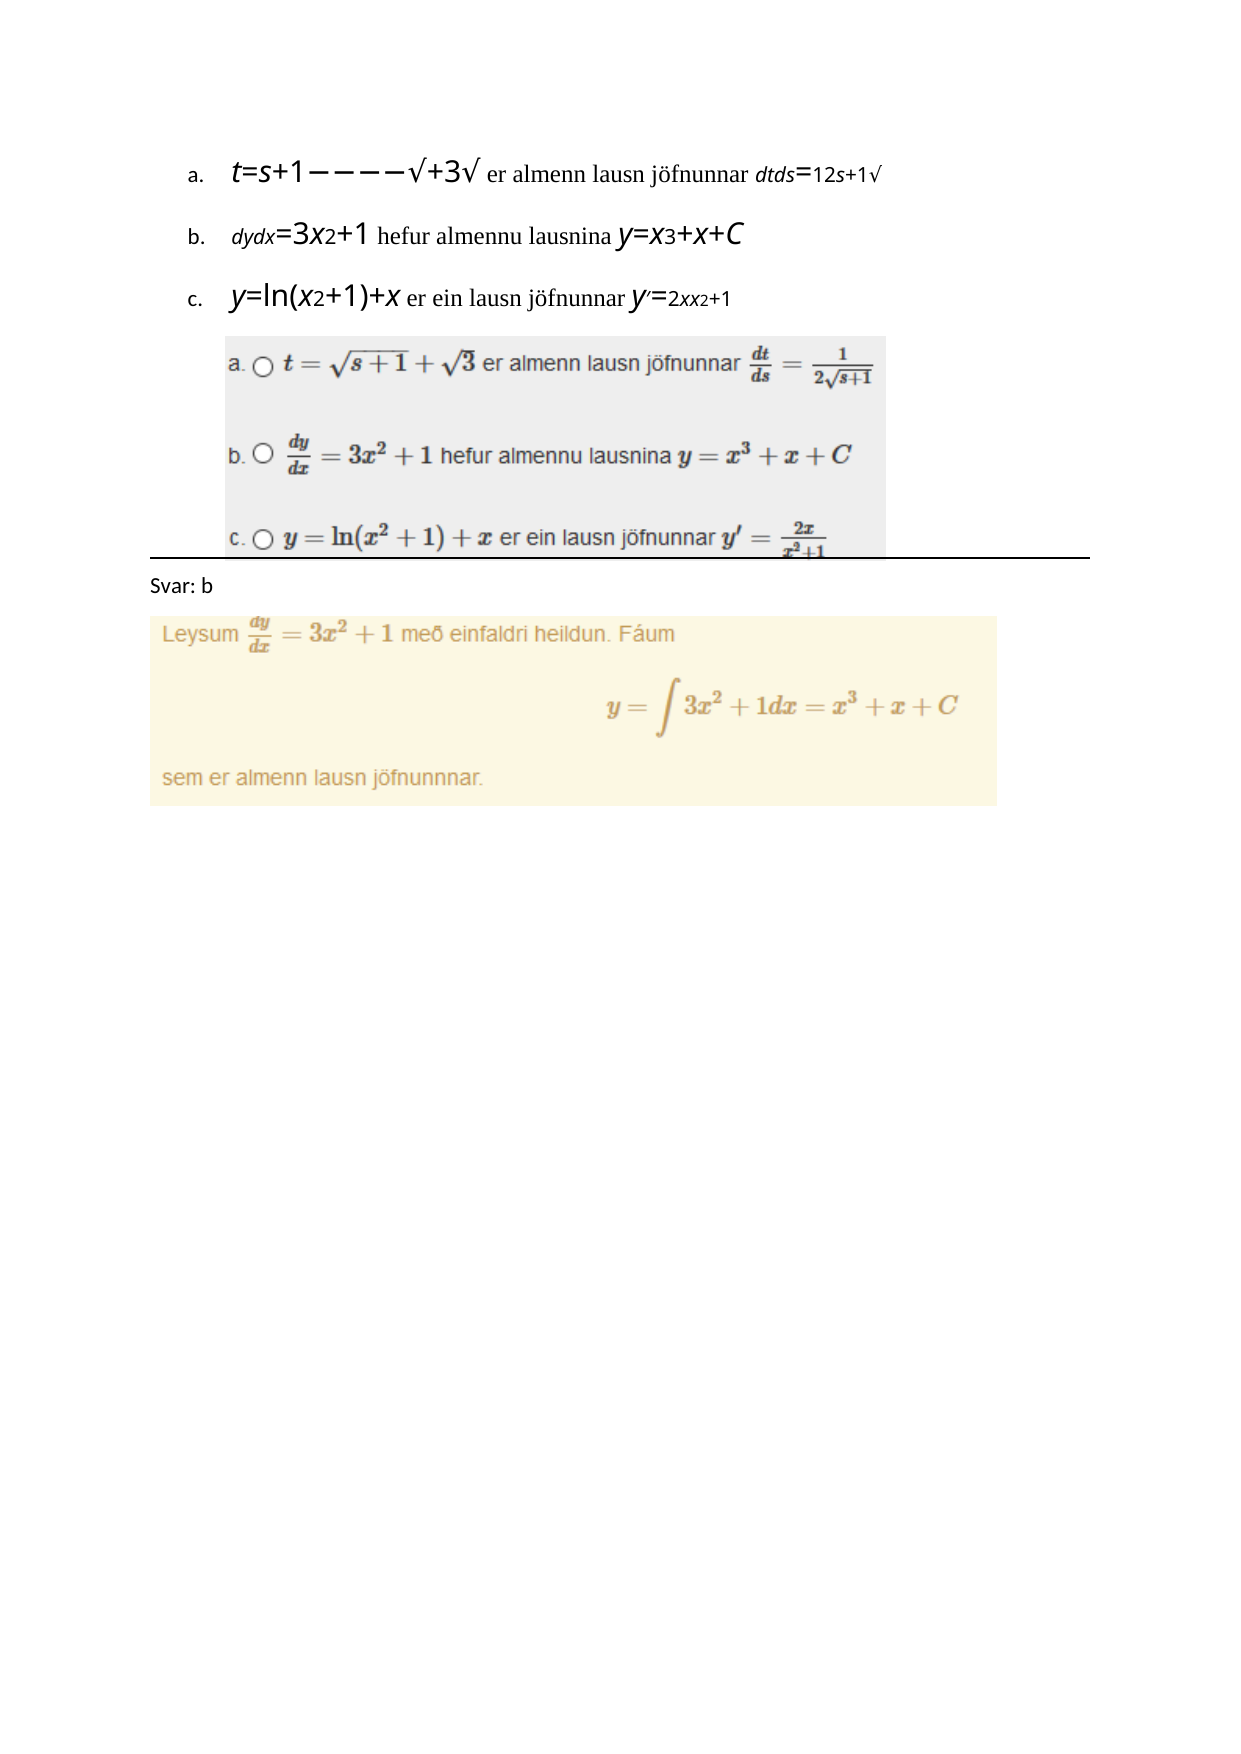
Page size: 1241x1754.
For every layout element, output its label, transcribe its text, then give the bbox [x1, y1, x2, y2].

picture [225, 336, 886, 557]
list t=s+1−−−−√+3√ er almenn lausn jöfnunnar dtds=12s+1√ [187, 150, 1090, 191]
picture [150, 616, 997, 806]
list dydx=3x2+1 hefur almennu lausnina y=x3+x+C [187, 212, 1090, 253]
list y=ln(x2+1)+x er ein lausn jöfnunnar y′=2xx2+1 [187, 274, 1090, 315]
text Svar: b [150, 571, 1090, 599]
